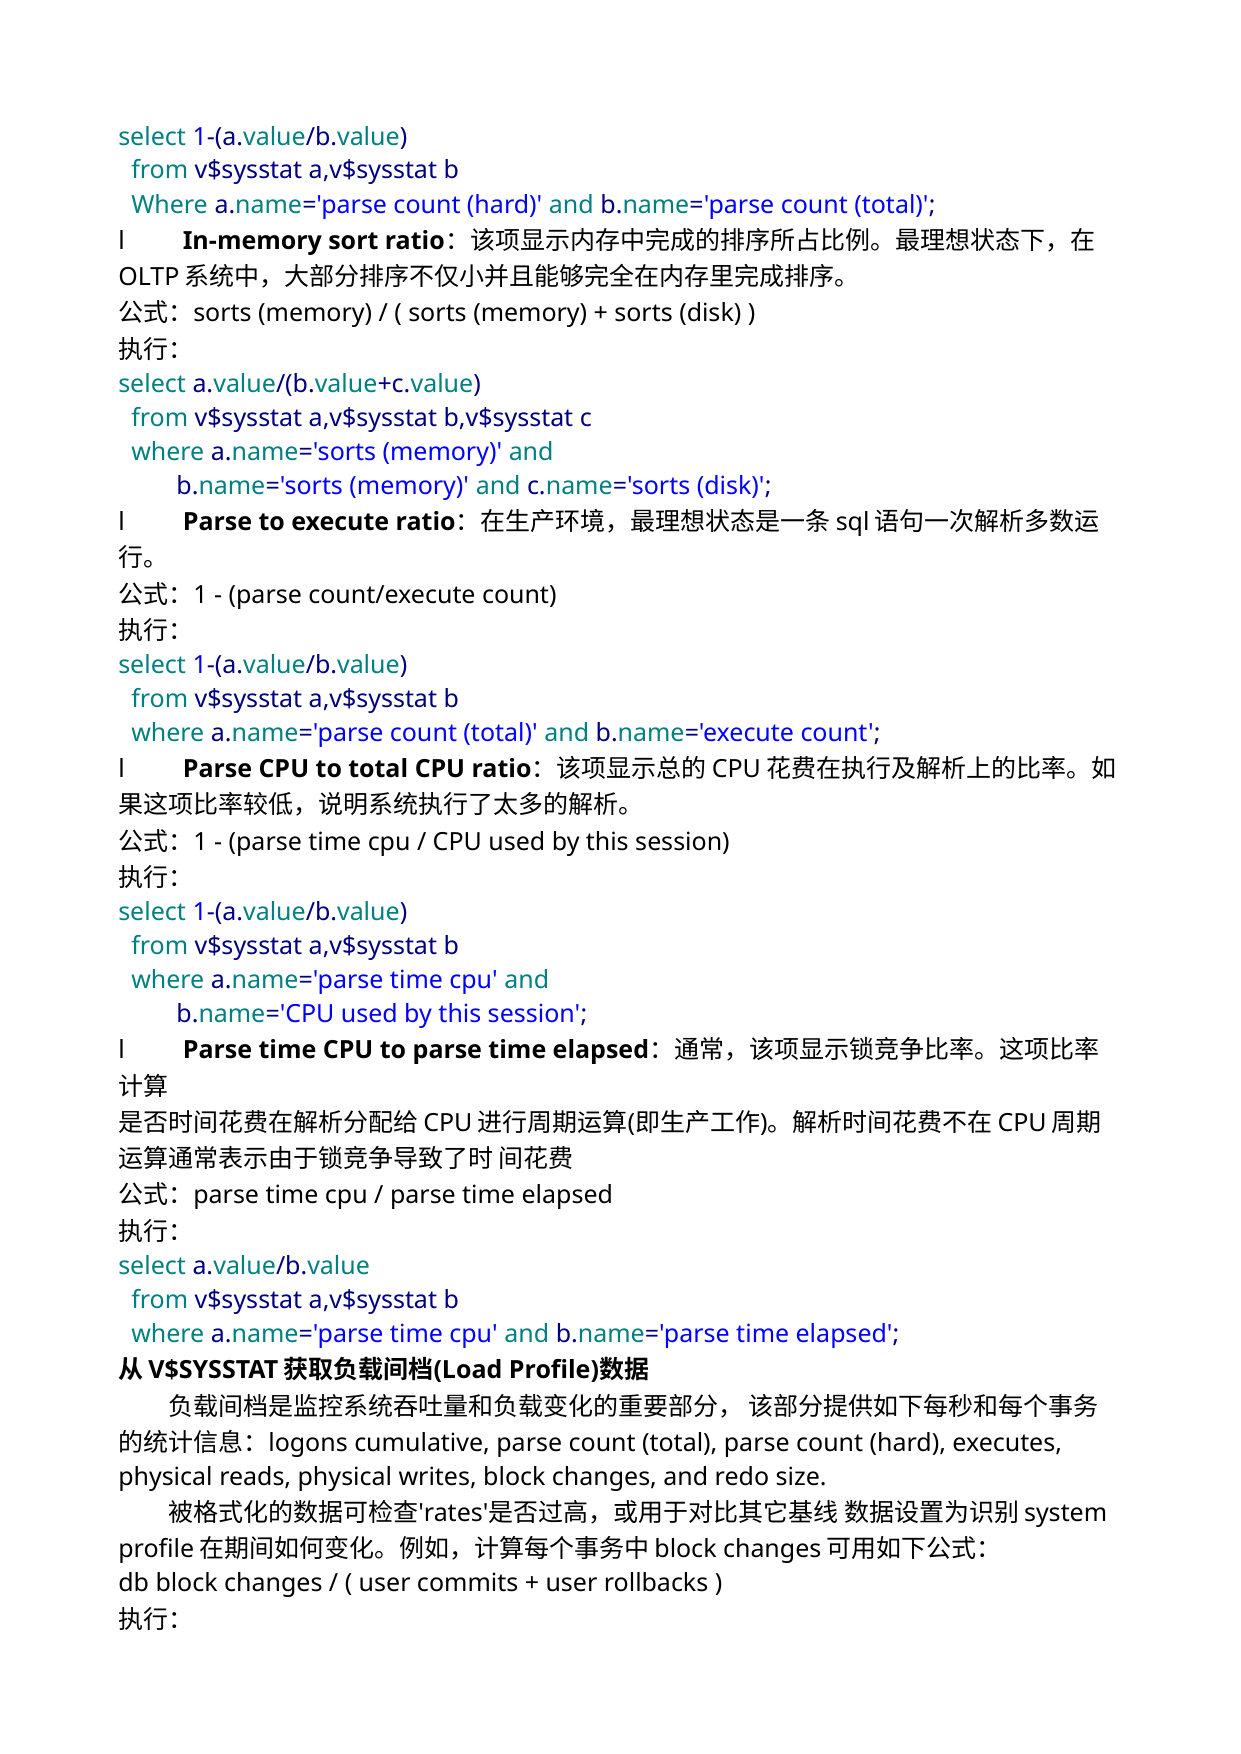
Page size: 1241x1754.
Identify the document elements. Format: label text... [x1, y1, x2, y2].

text 执行： [118, 1211, 1122, 1247]
text where a.name='parse time cpu' and [118, 962, 1122, 996]
text 公式：1 - (parse time cpu / CPU used by this session) [118, 821, 1122, 857]
text 被格式化的数据可检查'rates'是否过高，或用于对比其它基线 数据设置为识别system profile在期间如何变化。例如，计算每个事务中block changes可用如下公式： [118, 1492, 1122, 1565]
text from v$sysstat a,v$sysstat b [118, 1282, 1122, 1316]
text select a.value/(b.value+c.value) [118, 365, 1122, 399]
text l Parse to execute ratio：在生产环境，最理想状态是一条sql语句一次解析多数运行。 [118, 502, 1122, 574]
text b.name='CPU used by this session'; [118, 996, 1122, 1030]
text 从V$SYSSTAT获取负载间档(Load Profile)数据 [118, 1350, 1122, 1386]
text from v$sysstat a,v$sysstat b,v$sysstat c [118, 399, 1122, 433]
text where a.name='sorts (memory)' and [118, 433, 1122, 467]
text select 1-(a.value/b.value) [118, 118, 1122, 152]
text l Parse CPU to total CPU ratio：该项显示总的CPU花费在执行及解析上的比率。如果这项比率较低，说明系统执行了太多的解析。 [118, 749, 1122, 821]
text 公式：parse time cpu / parse time elapsed [118, 1175, 1122, 1211]
text 执行： [118, 610, 1122, 647]
text Where a.name='parse count (hard)' and b.name='parse count (total)'; [118, 186, 1122, 220]
text where a.name='parse time cpu' and b.name='parse time elapsed'; [118, 1316, 1122, 1350]
text 执行： [118, 329, 1122, 365]
text l Parse time CPU to parse time elapsed：通常，该项显示锁竞争比率。这项比率计算 [118, 1030, 1122, 1102]
text 公式：1 - (parse count/execute count) [118, 574, 1122, 610]
text select 1-(a.value/b.value) [118, 647, 1122, 681]
text 执行： [118, 1599, 1122, 1635]
text where a.name='parse count (total)' and b.name='execute count'; [118, 715, 1122, 749]
text 负载间档是监控系统吞吐量和负载变化的重要部分， 该部分提供如下每秒和每个事务的统计信息：logons cumulative, parse count (total), parse count (hard), executes, physical reads, physical writes, block changes, and redo size. [118, 1386, 1122, 1492]
text from v$sysstat a,v$sysstat b [118, 681, 1122, 715]
text 执行： [118, 857, 1122, 894]
text b.name='sorts (memory)' and c.name='sorts (disk)'; [118, 467, 1122, 502]
text 是否时间花费在解析分配给CPU进行周期运算(即生产工作)。解析时间花费不在CPU周期运算通常表示由于锁竞争导致了时 间花费 [118, 1102, 1122, 1175]
text 公式：sorts (memory) / ( sorts (memory) + sorts (disk) ) [118, 293, 1122, 329]
text from v$sysstat a,v$sysstat b [118, 152, 1122, 186]
text select a.value/b.value [118, 1247, 1122, 1282]
text select 1-(a.value/b.value) [118, 894, 1122, 928]
text from v$sysstat a,v$sysstat b [118, 928, 1122, 962]
text db block changes / ( user commits + user rollbacks ) [118, 1565, 1122, 1599]
text l In-memory sort ratio：该项显示内存中完成的排序所占比例。最理想状态下，在OLTP系统中，大部分排序不仅小并且能够完全在内存里完成排序。 [118, 220, 1122, 293]
